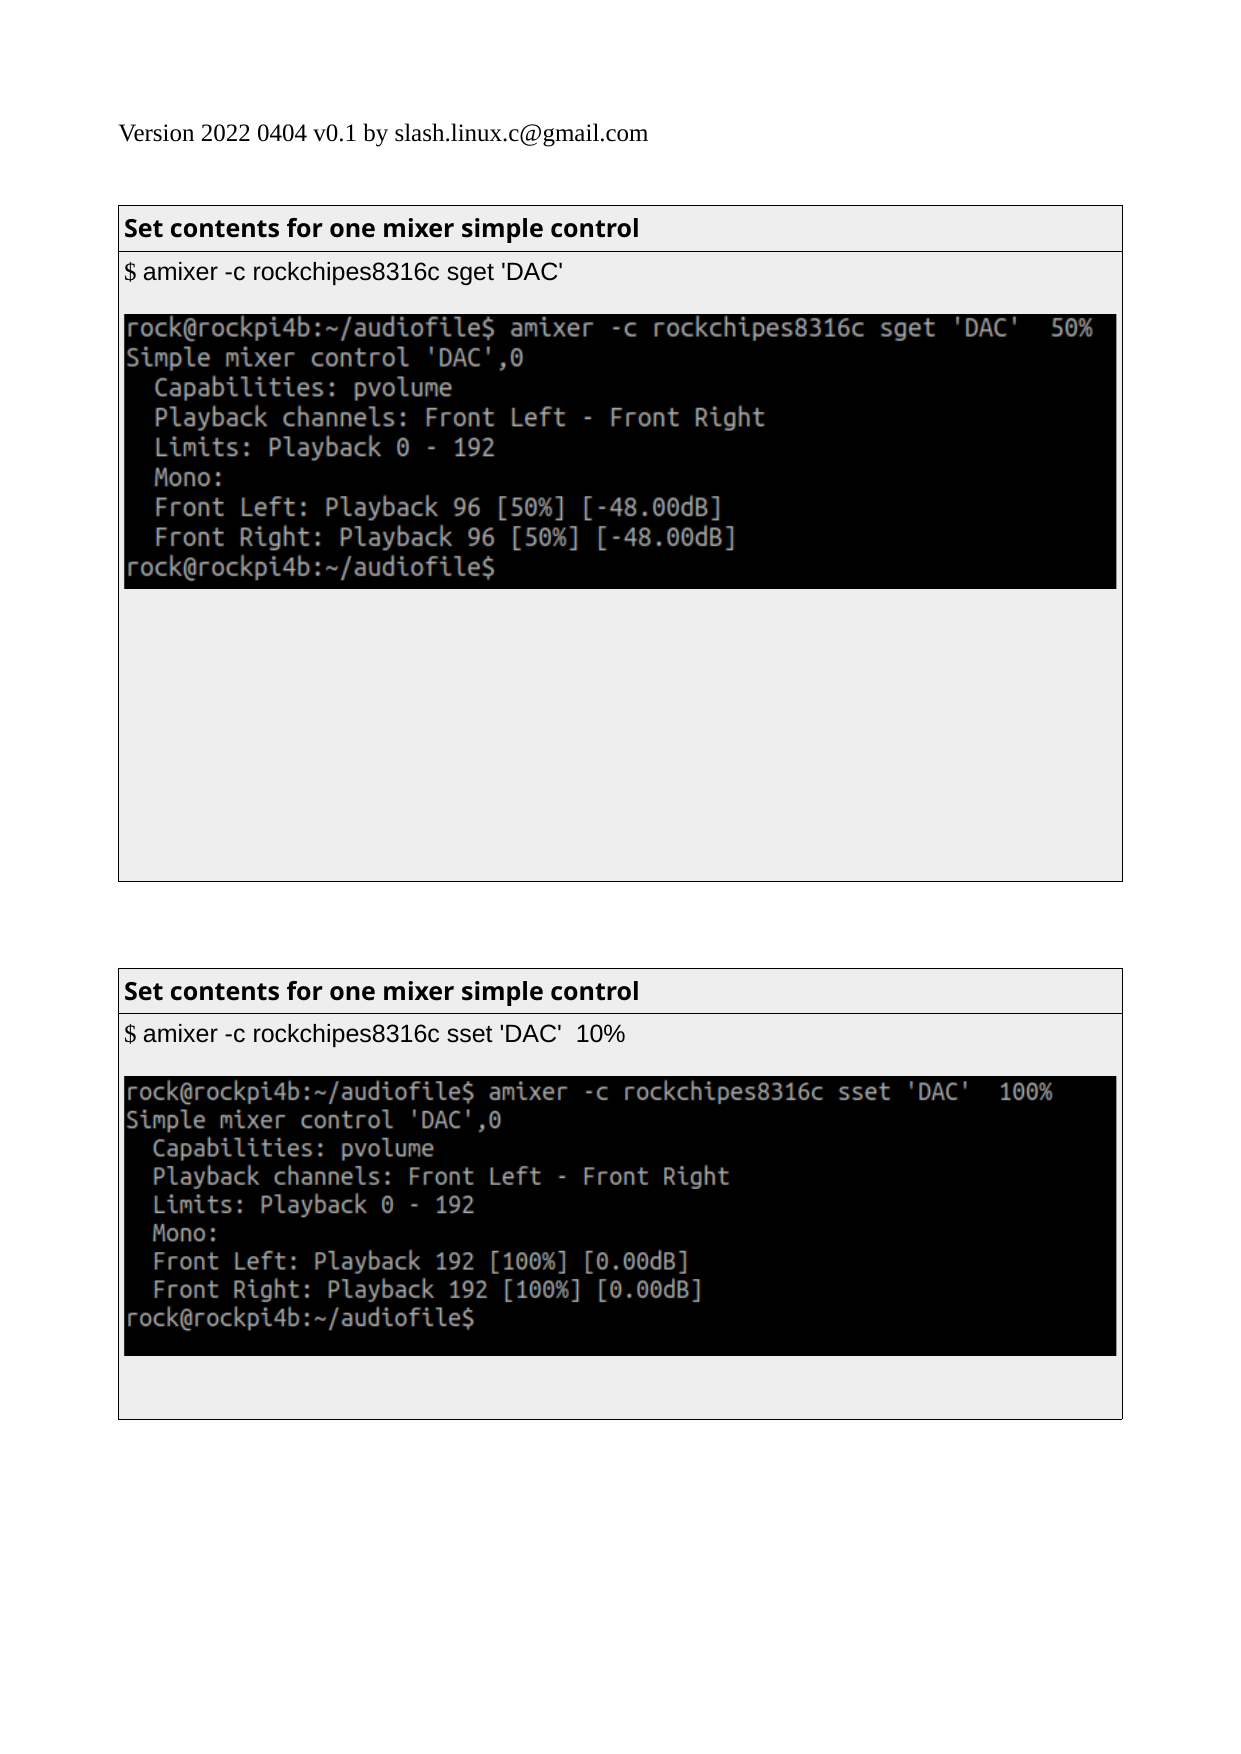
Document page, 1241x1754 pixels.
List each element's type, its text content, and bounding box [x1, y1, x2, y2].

picture [123, 1076, 1117, 1356]
table_header Set contents for one mixer simple control [119, 206, 1122, 251]
table_cell $ amixer -c rockchipes8316c sset 'DAC' 10% [119, 1014, 1122, 1419]
table_header Set contents for one mixer simple control [119, 969, 1122, 1013]
picture [123, 314, 1117, 589]
table_cell $ amixer -c rockchipes8316c sget 'DAC' [119, 252, 1122, 881]
